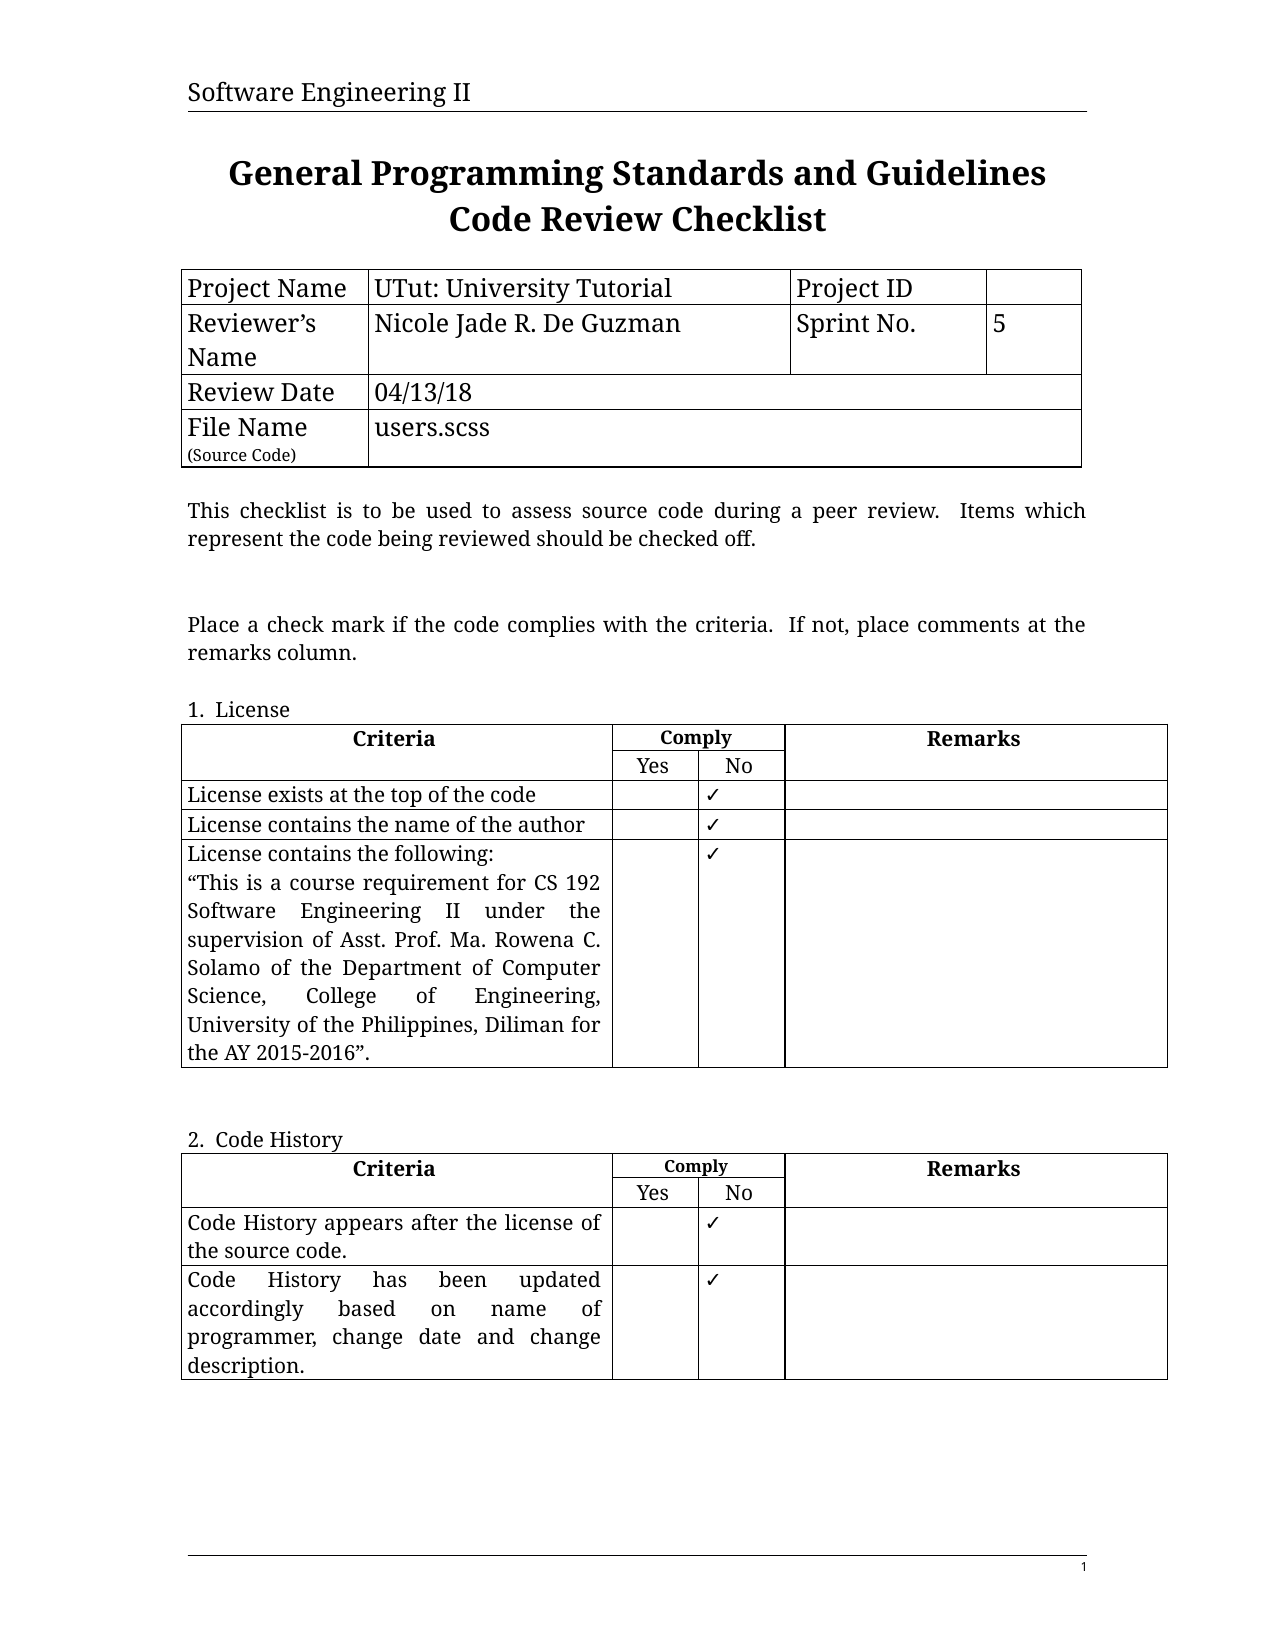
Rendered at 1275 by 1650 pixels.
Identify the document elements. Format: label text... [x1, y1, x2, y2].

table_cell 04/13/18 [369, 375, 374, 409]
table_cell Reviewer’s Name [182, 305, 187, 373]
table_header Criteria [182, 725, 612, 779]
text This checklist is to be used to assess source code during a peer review. Items which represent the code being reviewed should be checked off. [187, 496, 1087, 553]
table_cell [613, 810, 618, 838]
table_cell ✓ [699, 1208, 784, 1264]
table_cell ✓ [774, 781, 784, 809]
table_cell Sprint No. [791, 305, 986, 373]
table_header [987, 270, 992, 304]
table_cell 04/13/18 [1070, 375, 1081, 409]
table_cell [613, 840, 698, 1067]
table_cell ✓ [699, 810, 704, 838]
table_header Comply [613, 725, 618, 750]
table_cell [786, 810, 791, 838]
table_cell Reviewer’s Name [357, 305, 368, 373]
table_cell ✓ [699, 1266, 784, 1379]
table_header Remarks [786, 725, 1167, 779]
table_cell Yes [687, 1178, 698, 1207]
table_header Project Name [357, 270, 368, 304]
table_cell ✓ [774, 810, 784, 838]
table_cell Yes [687, 751, 698, 779]
table_cell users.scss [369, 410, 1081, 466]
text General Programming Standards and Guidelines Code Review Checklist [187, 150, 1087, 241]
table_header Comply [774, 1154, 784, 1177]
table_cell No [699, 1178, 704, 1207]
table_cell [1156, 781, 1167, 809]
table_cell Yes [613, 751, 618, 779]
table_cell No [699, 751, 704, 779]
table_header Criteria [182, 1154, 612, 1207]
text 2. Code History [187, 1125, 1087, 1153]
table_cell [786, 1208, 1167, 1264]
table_cell No [774, 751, 784, 779]
table_cell No [774, 1178, 784, 1207]
table_cell 5 [987, 305, 1081, 373]
table_cell Nicole Jade R. De Guzman [369, 305, 790, 373]
table_cell [687, 810, 698, 838]
table_cell [786, 781, 791, 809]
table_cell [613, 1266, 698, 1379]
text Place a check mark if the code complies with the criteria. If not, place comments at the remarks column. [187, 610, 1087, 667]
table_cell [1156, 810, 1167, 838]
table_header [1070, 270, 1081, 304]
table_cell ✓ [699, 840, 784, 1067]
table_cell [786, 1266, 1167, 1379]
text 1. License [187, 695, 1087, 723]
table_cell [613, 781, 618, 809]
table_cell Yes [613, 1178, 618, 1207]
table_cell Review Date [357, 375, 368, 409]
table_header Remarks [786, 1154, 1167, 1207]
table_header Comply [774, 725, 784, 750]
table_cell [613, 1208, 698, 1264]
table_cell [786, 840, 1167, 1067]
table_cell [687, 781, 698, 809]
table_cell File Name (Source Code) [357, 410, 368, 466]
table_cell ✓ [699, 781, 704, 809]
table_header Project ID [976, 270, 986, 304]
